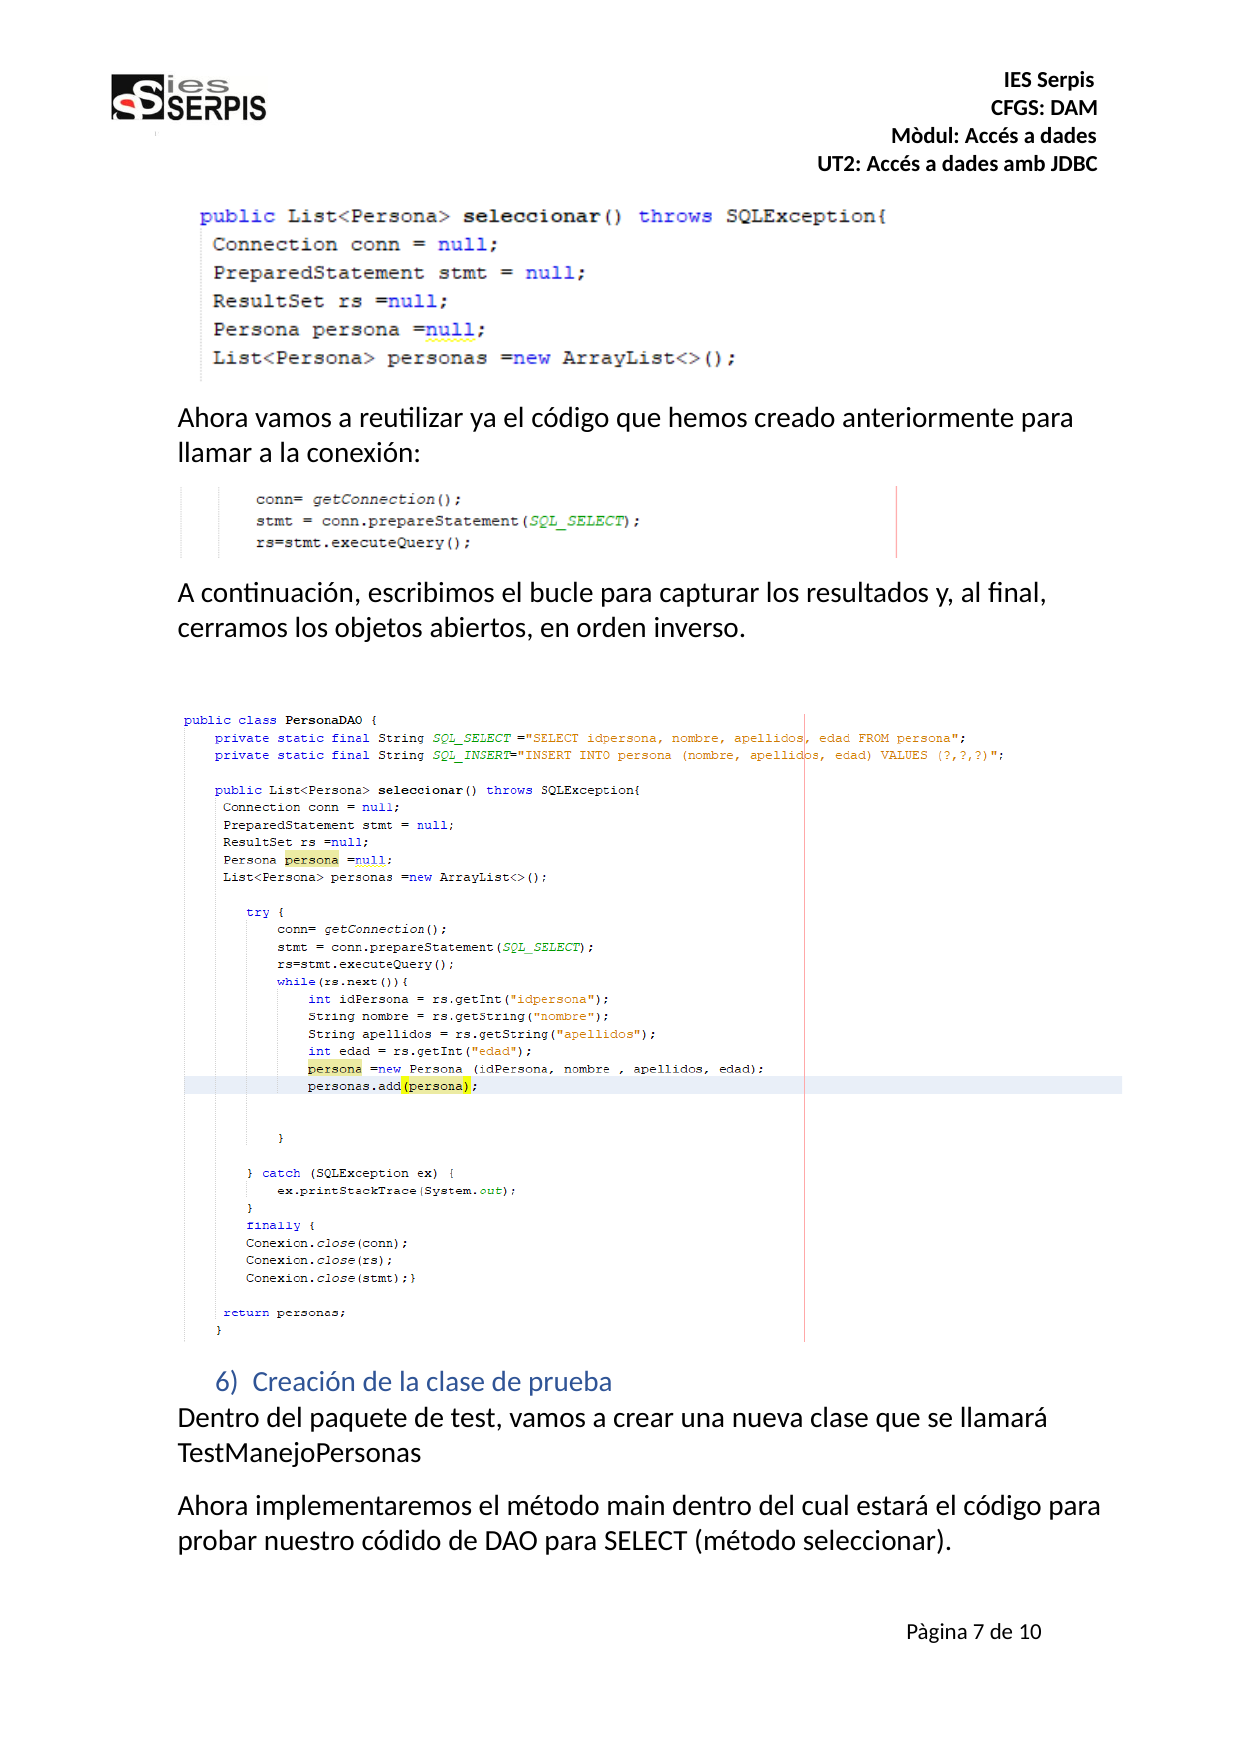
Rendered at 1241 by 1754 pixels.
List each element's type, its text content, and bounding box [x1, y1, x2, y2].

subtitle Creación de la clase de prueba [215, 1363, 1122, 1398]
text Ahora vamos a reutilizar ya el código que hemos creado anteriormente para llamar a la conexión: [177, 399, 1122, 470]
text Dentro del paquete de test, vamos a crear una nueva clase que se llamará TestManejoPersonas [177, 1399, 1122, 1470]
text A continuación, escribimos el bucle para capturar los resultados y, al final, cerramos los objetos abiertos, en orden inverso. [177, 574, 1122, 645]
text Ahora implementaremos el método main dentro del cual estará el código para probar nuestro códido de DAO para SELECT (método seleccionar). [177, 1487, 1122, 1558]
